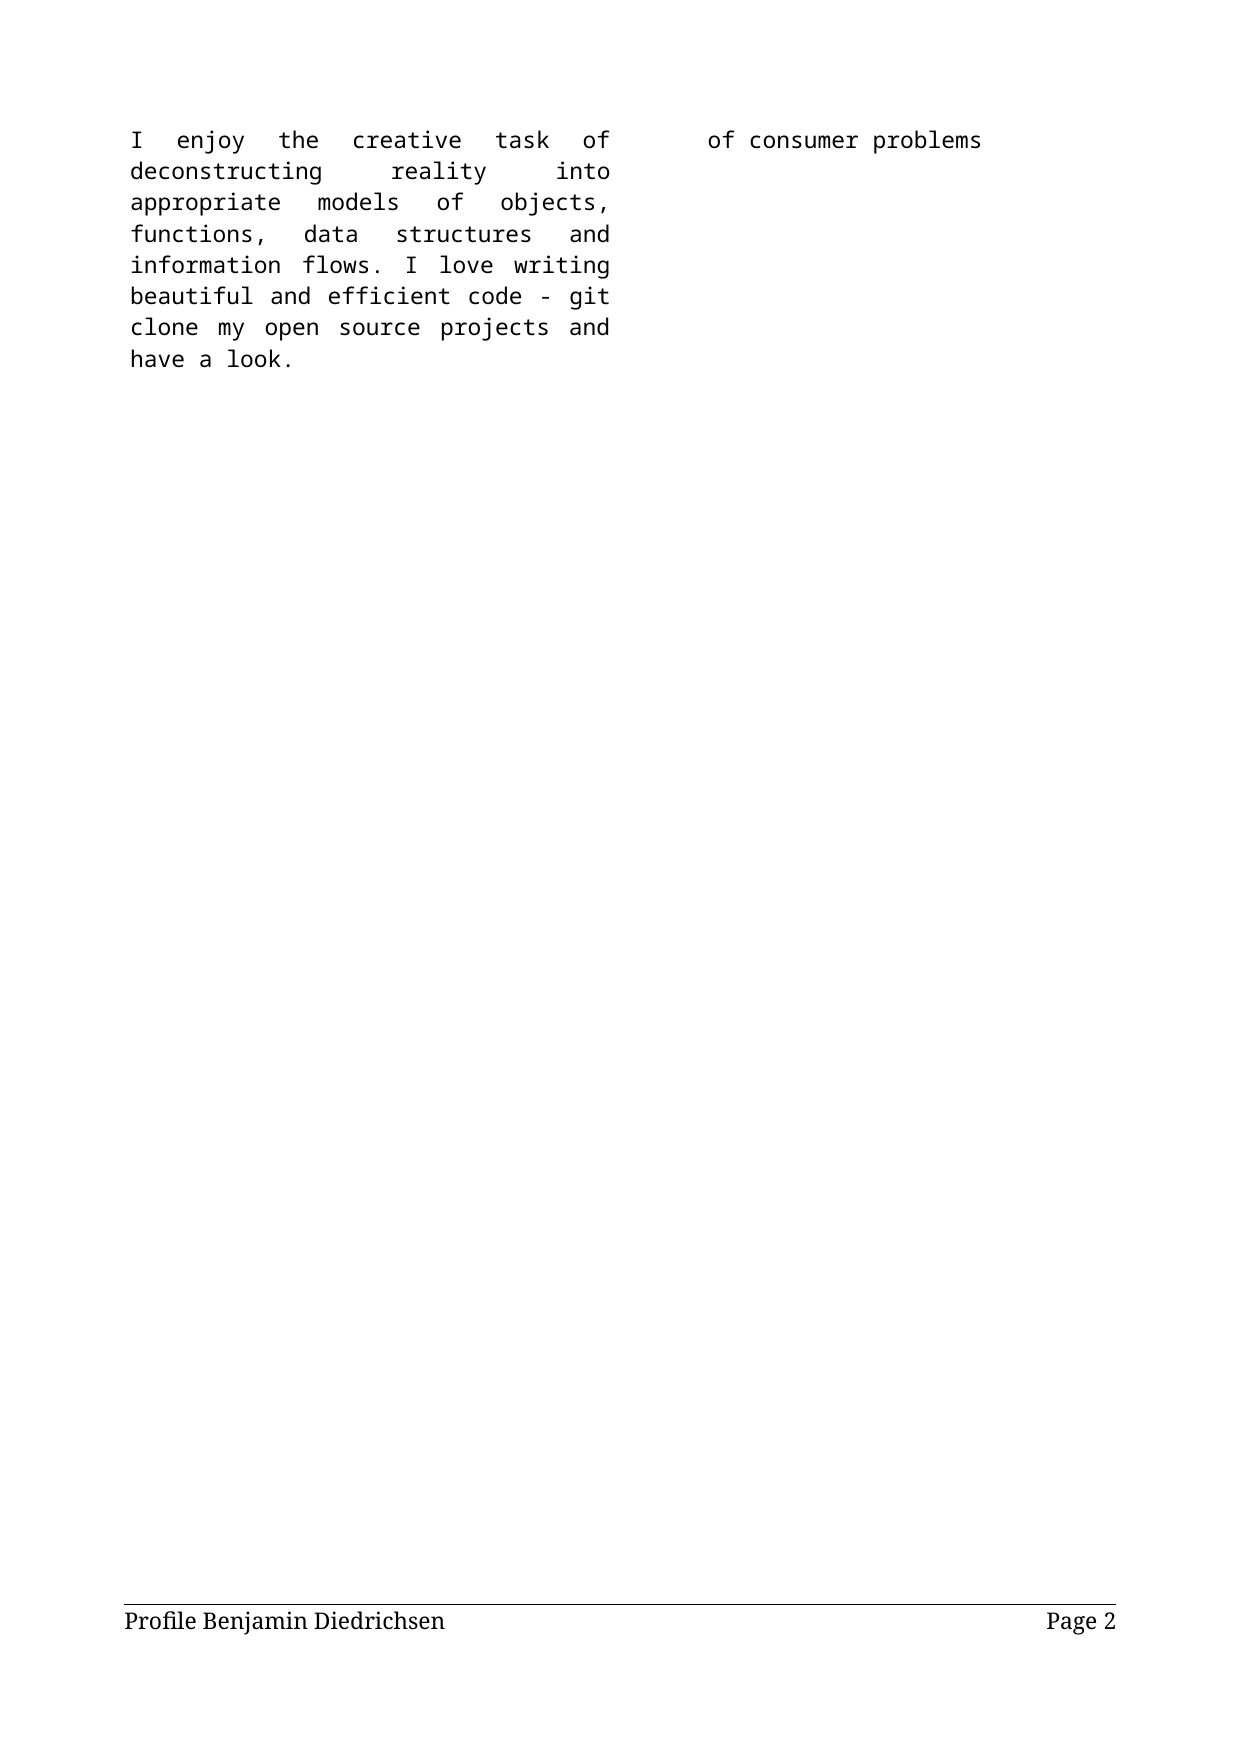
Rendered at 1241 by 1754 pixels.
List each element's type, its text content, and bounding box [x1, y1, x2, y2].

table_header I enjoy the creative task of deconstructing reality into appropriate models of objects, functions, data structures and information flows. I love writing beautiful and efficient code - git clone my open source projects and have a look. [118, 118, 622, 392]
table_header of consumer problems [622, 118, 1126, 392]
